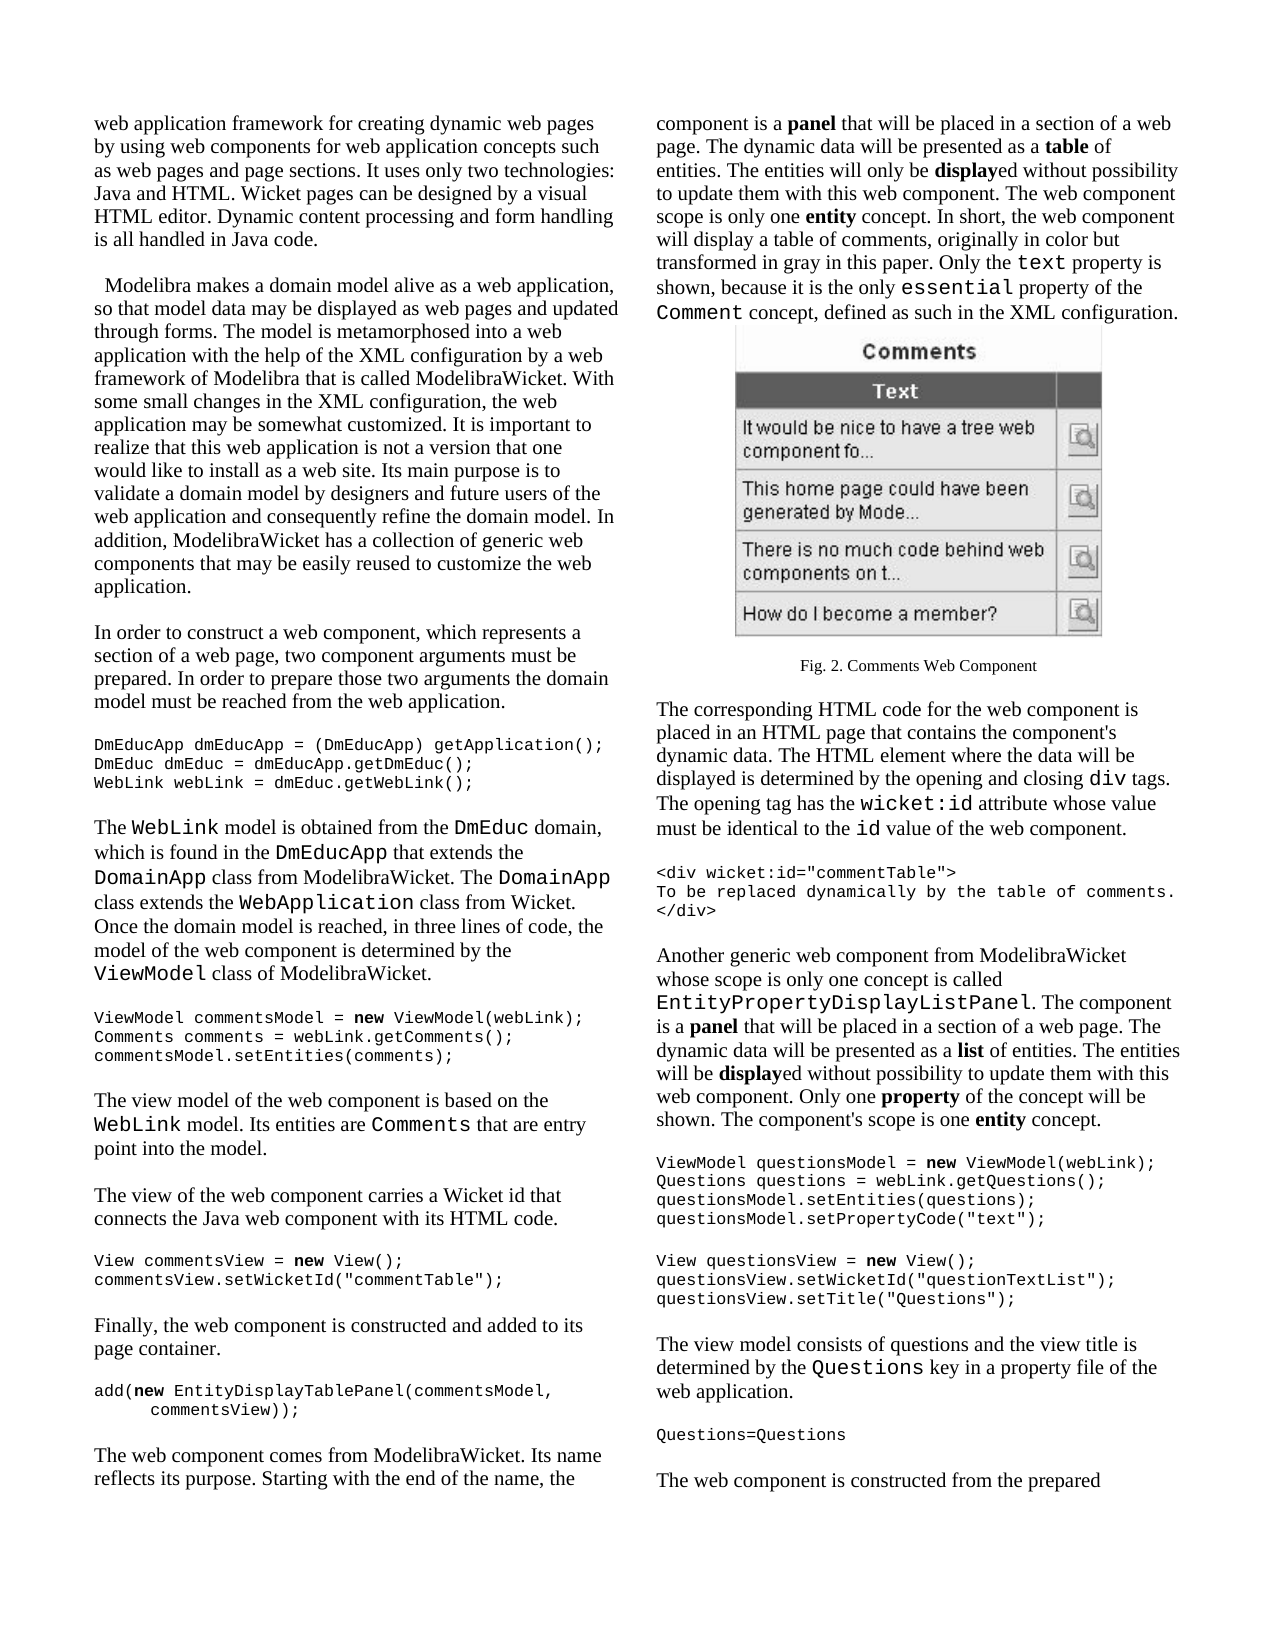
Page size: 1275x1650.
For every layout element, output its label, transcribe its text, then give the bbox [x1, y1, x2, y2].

text questionsView.setTitle("Questions"); [656, 1290, 1181, 1309]
text The corresponding HTML code for the web component is placed in an HTML page that contains the component's dynamic data. The HTML element where the data will be displayed is determined by the opening and closing div tags. The opening tag has the wicket:id attribute whose value must be identical to the id value of the web component. [656, 698, 1181, 842]
text Comments comments = webLink.getComments(); [94, 1028, 619, 1047]
text add(new EntityDisplayTablePanel(commentsModel, commentsView)); [94, 1383, 619, 1421]
text Finally, the web component is constructed and added to its page container. [94, 1314, 619, 1360]
text To be replaced dynamically by the table of comments. [656, 883, 1181, 902]
text Modelibra makes a domain model alive as a web application, so that model data may be displayed as web pages and updated through forms. The model is metamorphosed into a web application with the help of the XML configuration by a web framework of Modelibra that is called ModelibraWicket. With some small changes in the XML configuration, the web application may be somewhat customized. It is important to realize that this web application is not a version that one would like to install as a web site. Its main purpose is to validate a domain model by designers and future users of the web application and consequently refine the domain model. In addition, ModelibraWicket has a collection of generic web components that may be easily reused to customize the web application. [94, 274, 619, 598]
text The web component comes from ModelibraWicket. Its name reflects its purpose. Starting with the end of the name, the [94, 1444, 619, 1490]
text DmEduc dmEduc = dmEducApp.getDmEduc(); [94, 755, 619, 774]
text <div wicket:id="commentTable"> [656, 865, 1181, 883]
picture [735, 325, 1103, 638]
text ViewModel commentsModel = new ViewModel(webLink); [94, 1009, 619, 1028]
text </div> [656, 902, 1181, 921]
text Questions questions = webLink.getQuestions(); [656, 1173, 1181, 1192]
text questionsModel.setPropertyCode("text"); [656, 1211, 1181, 1229]
text commentsModel.setEntities(comments); [94, 1047, 619, 1066]
text View questionsView = new View(); [656, 1253, 1181, 1272]
text WebLink webLink = dmEduc.getWebLink(); [94, 774, 619, 793]
text The view model of the web component is based on the WebLink model. Its entities are Comments that are entry point into the model. [94, 1089, 619, 1160]
text The WebLink model is obtained from the DmEduc domain, which is found in the DmEducApp that extends the DomainApp class from ModelibraWicket. The DomainApp class extends the WebApplication class from Wicket. Once the domain model is reached, in three lines of code, the model of the web component is determined by the ViewModel class of ModelibraWicket. [94, 816, 619, 986]
text ViewModel questionsModel = new ViewModel(webLink); [656, 1154, 1181, 1173]
text questionsModel.setEntities(questions); [656, 1192, 1181, 1211]
text In order to construct a web component, which represents a section of a web page, two component arguments must be prepared. In order to prepare those two arguments the domain model must be reached from the web application. [94, 621, 619, 713]
text Fig. 2. Comments Web Component [656, 656, 1181, 675]
text View commentsView = new View(); [94, 1253, 619, 1272]
text commentsView.setWicketId("commentTable"); [94, 1272, 619, 1291]
text The view model consists of questions and the view title is determined by the Questions key in a property file of the web application. [656, 1332, 1181, 1403]
text component is a panel that will be placed in a section of a web page. The dynamic data will be presented as a table of entities. The entities will only be displayed without possibility to update them with this web component. The web component scope is only one entity concept. In short, the web component will display a table of comments, originally in color but transformed in gray in this paper. Only the text property is shown, because it is the only essential property of the Comment concept, defined as such in the XML configuration. [656, 112, 1181, 325]
text Questions=Questions [656, 1427, 1181, 1445]
text questionsView.setWicketId("questionTextList"); [656, 1272, 1181, 1290]
text The view of the web component carries a Wicket id that connects the Java web component with its HTML code. [94, 1183, 619, 1230]
text Another generic web component from ModelibraWicket whose scope is only one concept is called EntityPropertyDisplayListPanel. The component is a panel that will be placed in a section of a web page. The dynamic data will be presented as a list of entities. The entities will be displayed without possibility to update them with this web component. Only one property of the concept will be shown. The component's scope is one entity concept. [656, 944, 1181, 1131]
text DmEducApp dmEducApp = (DmEducApp) getApplication(); [94, 737, 619, 755]
text web application framework for creating dynamic web pages by using web components for web application concepts such as web pages and page sections. It uses only two technologies: Java and HTML. Wicket pages can be designed by a visual HTML editor. Dynamic content processing and form handling is all handled in Java code. [94, 112, 619, 251]
text The web component is constructed from the prepared [656, 1468, 1181, 1492]
